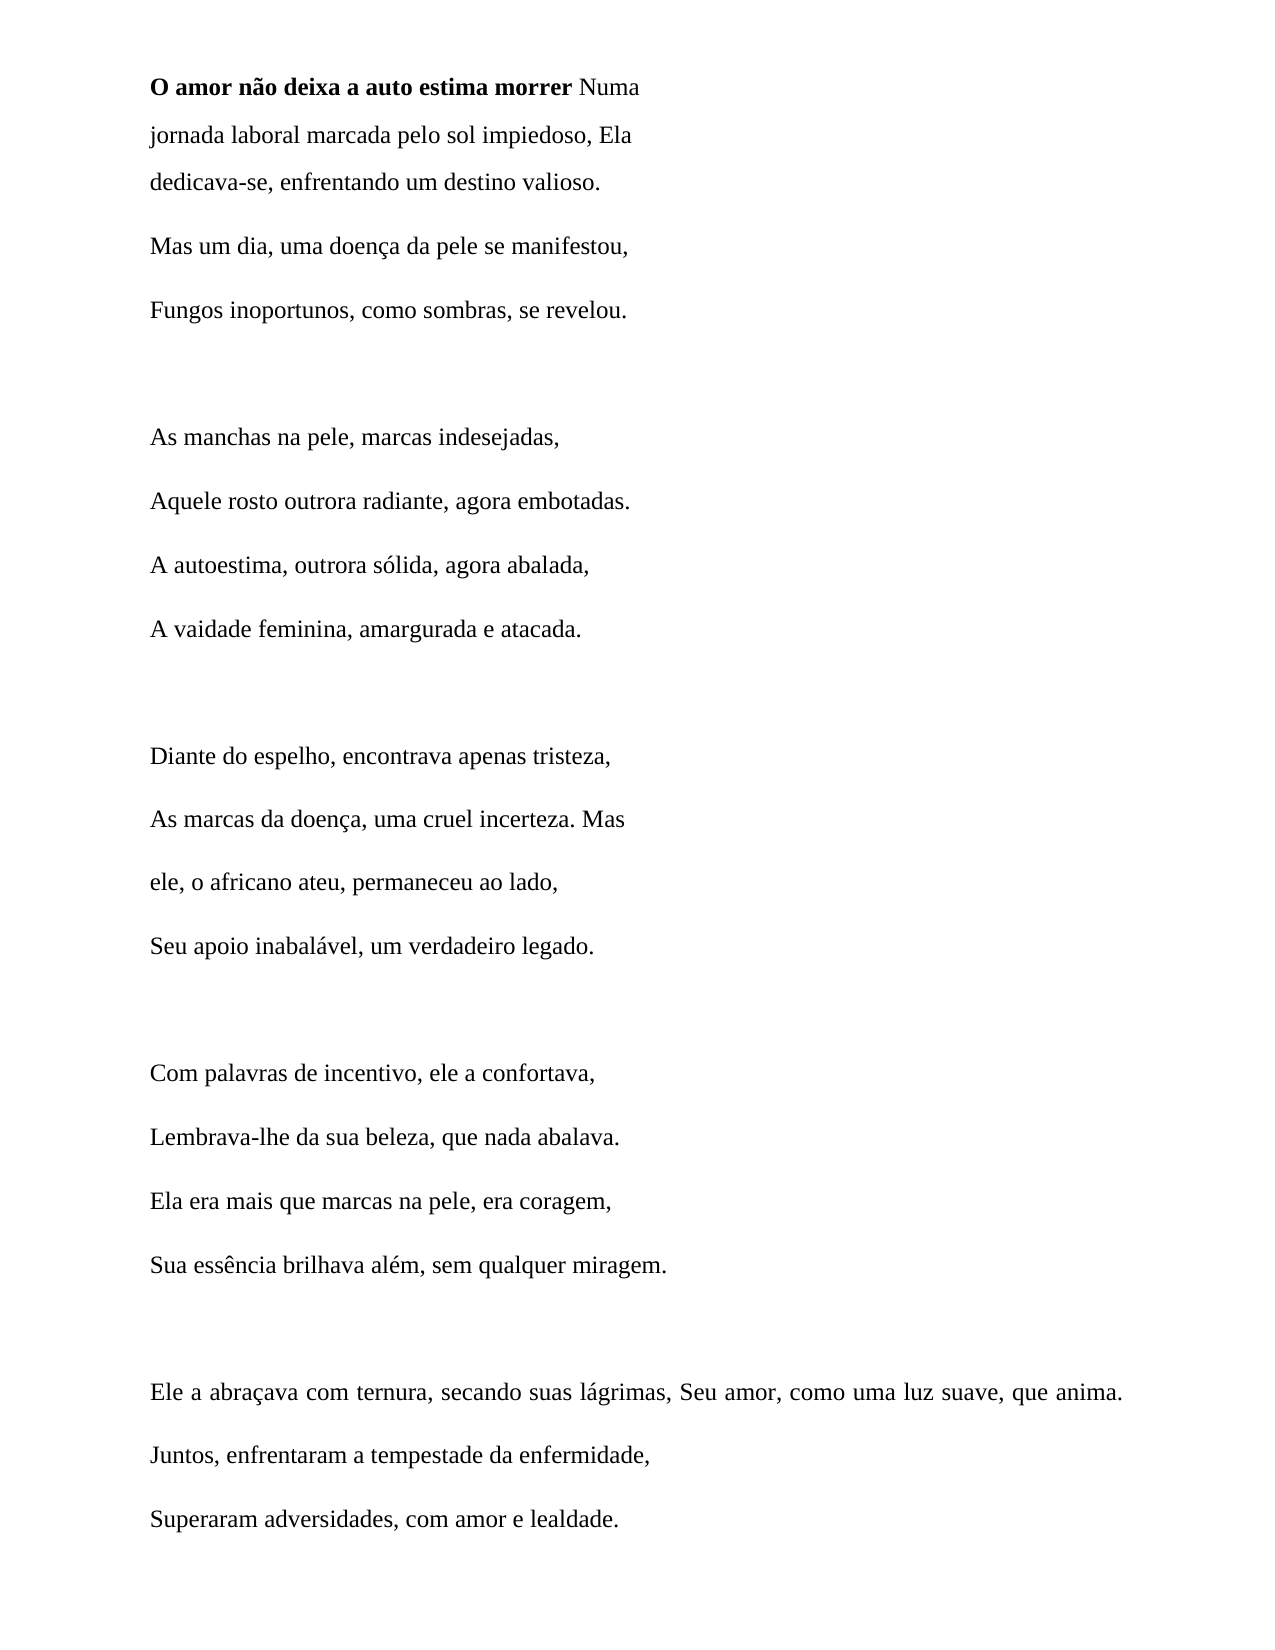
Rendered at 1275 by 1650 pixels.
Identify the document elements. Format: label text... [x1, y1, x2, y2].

text Seu apoio inabalável, um verdadeiro legado. [149, 931, 1125, 959]
text As manchas na pele, marcas indesejadas, [149, 422, 1125, 451]
text Mas um dia, uma doença da pele se manifestou, [149, 231, 1125, 259]
text Lembrava-lhe da sua beleza, que nada abalava. [149, 1122, 1125, 1151]
text Fungos inoportunos, como sombras, se revelou. [149, 295, 1125, 323]
text Sua essência brilhava além, sem qualquer miragem. [149, 1250, 1125, 1279]
text Com palavras de incentivo, ele a confortava, [149, 1058, 1125, 1087]
text Aquele rosto outrora radiante, agora embotadas. [149, 486, 1125, 515]
text O amor não deixa a auto estima morrer Numa jornada laboral marcada pelo sol impiedoso, Ela dedicava-se, enfrentando um destino valioso. [149, 72, 660, 196]
text Diante do espelho, encontrava apenas tristeza, As marcas da doença, uma cruel incerteza. Mas ele, o africano ateu, permaneceu ao lado, [149, 741, 626, 896]
text Ela era mais que marcas na pele, era coragem, [149, 1186, 1125, 1215]
text A vaidade feminina, amargurada e atacada. [149, 614, 1125, 643]
text A autoestima, outrora sólida, agora abalada, [149, 550, 1125, 579]
text Superaram adversidades, com amor e lealdade. [149, 1504, 1125, 1533]
text Ele a abraçava com ternura, secando suas lágrimas, Seu amor, como uma luz suave, que anima. Juntos, enfrentaram a tempestade da enfermidade, [150, 1377, 1125, 1469]
